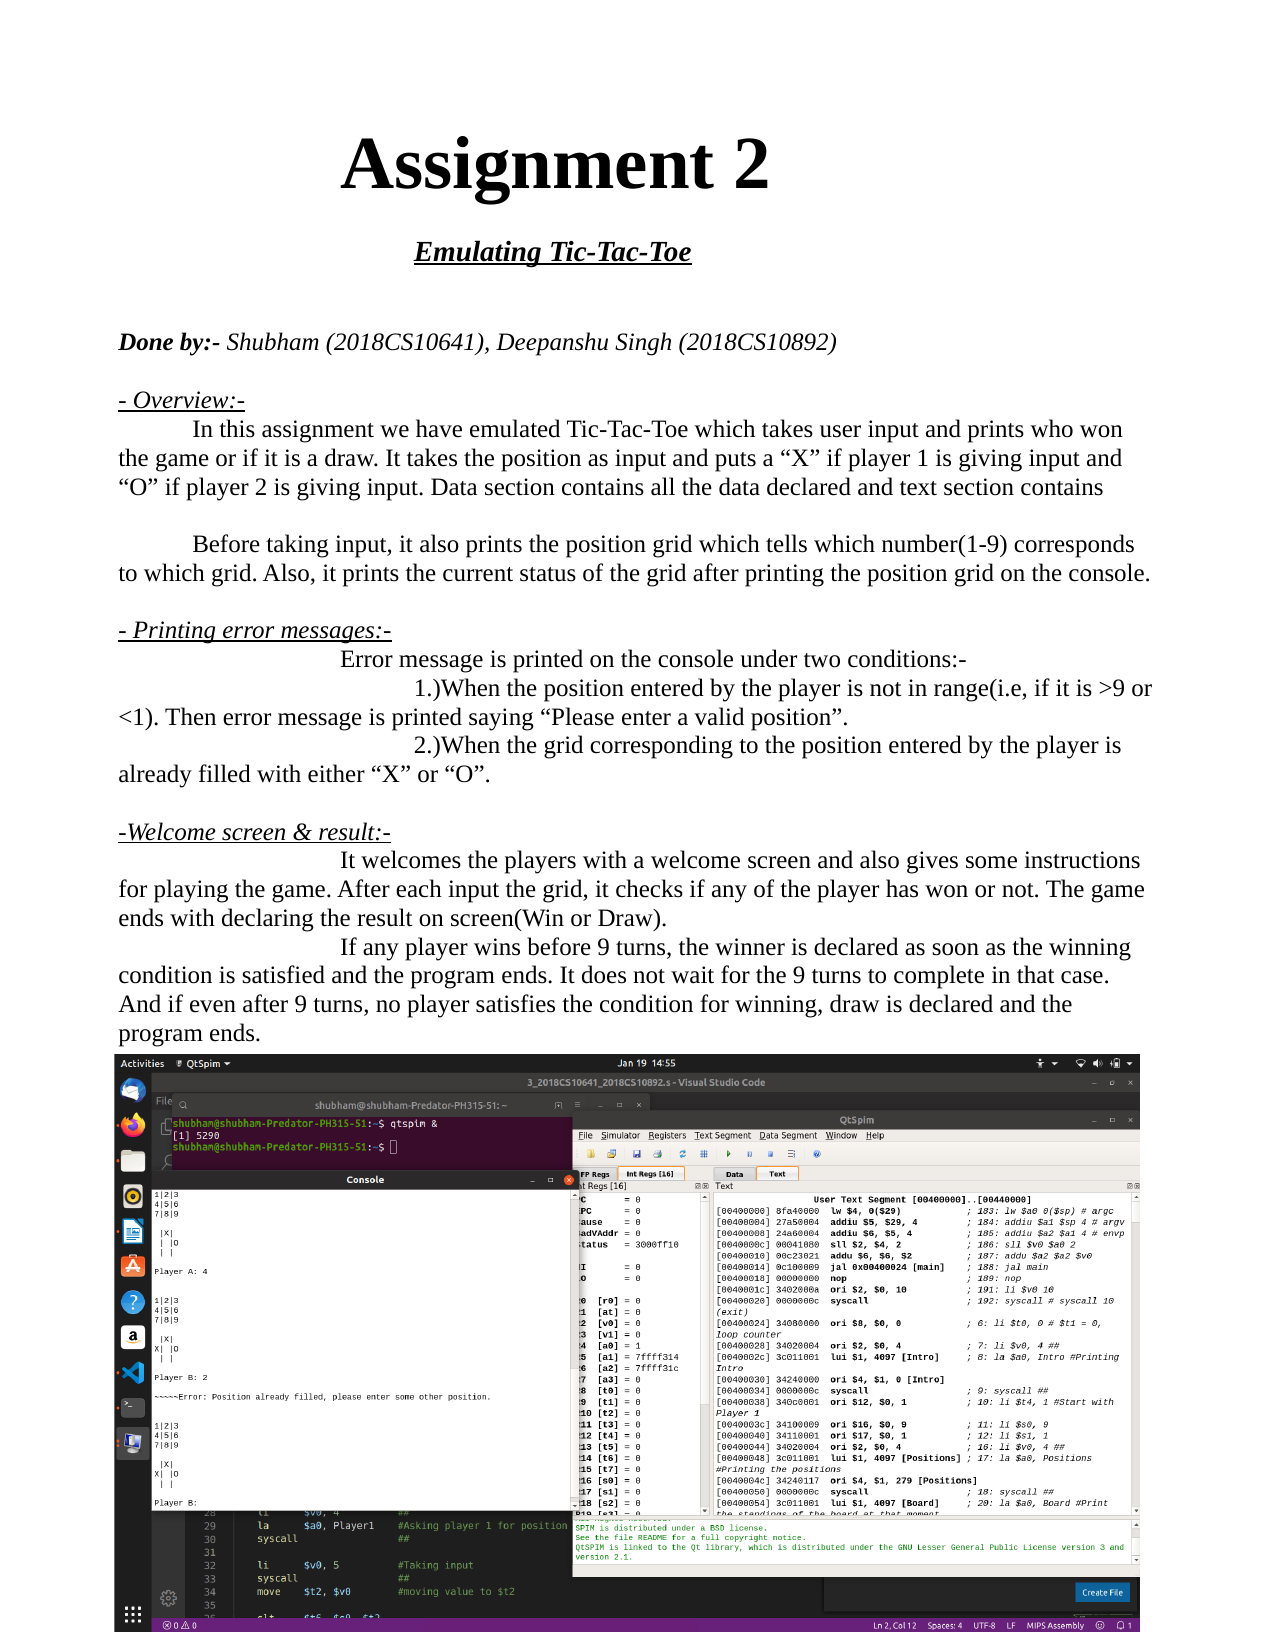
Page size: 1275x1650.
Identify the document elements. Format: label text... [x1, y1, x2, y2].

text Done by:- Shubham (2018CS10641), Deepanshu Singh (2018CS10892) [118, 327, 1157, 356]
text In this assignment we have emulated Tic-Tac-Toe which takes user input and prints who won the game or if it is a draw. It takes the position as input and puts a “X” if player 1 is giving input and “O” if player 2 is giving input. Data section contains all the data declared and text section contains [118, 414, 1157, 500]
text 2.)When the grid corresponding to the position entered by the player is already filled with either “X” or “O”. [118, 730, 1157, 788]
text Emulating Tic-Tac-Toe [413, 234, 1157, 268]
text Error message is printed on the console under two conditions:- [118, 644, 1157, 673]
text If any player wins before 9 turns, the winner is declared as soon as the winning condition is satisfied and the program ends. It does not wait for the 9 turns to complete in that case. And if even after 9 turns, no player satisfies the condition for winning, draw is declared and the program ends. [118, 932, 1157, 1047]
text - Printing error messages:- [118, 615, 1157, 644]
text 1.)When the position entered by the player is not in range(i.e, if it is >9 or [118, 673, 1157, 702]
text It welcomes the players with a welcome screen and also gives some instructions for playing the game. After each input the grid, it checks if any of the player has won or not. The game ends with declaring the result on screen(Win or Draw). [118, 845, 1157, 932]
picture [114, 1054, 1140, 1632]
text Before taking input, it also prints the position grid which tells which number(1-9) corresponds to which grid. Also, it prints the current status of the grid after printing the position grid on the console. [118, 529, 1157, 587]
text -Welcome screen & result:- [118, 817, 1157, 845]
text Assignment 2 [340, 118, 1157, 204]
text <1). Then error message is printed saying “Please enter a valid position”. [118, 702, 1157, 730]
text - Overview:- [118, 385, 1157, 414]
